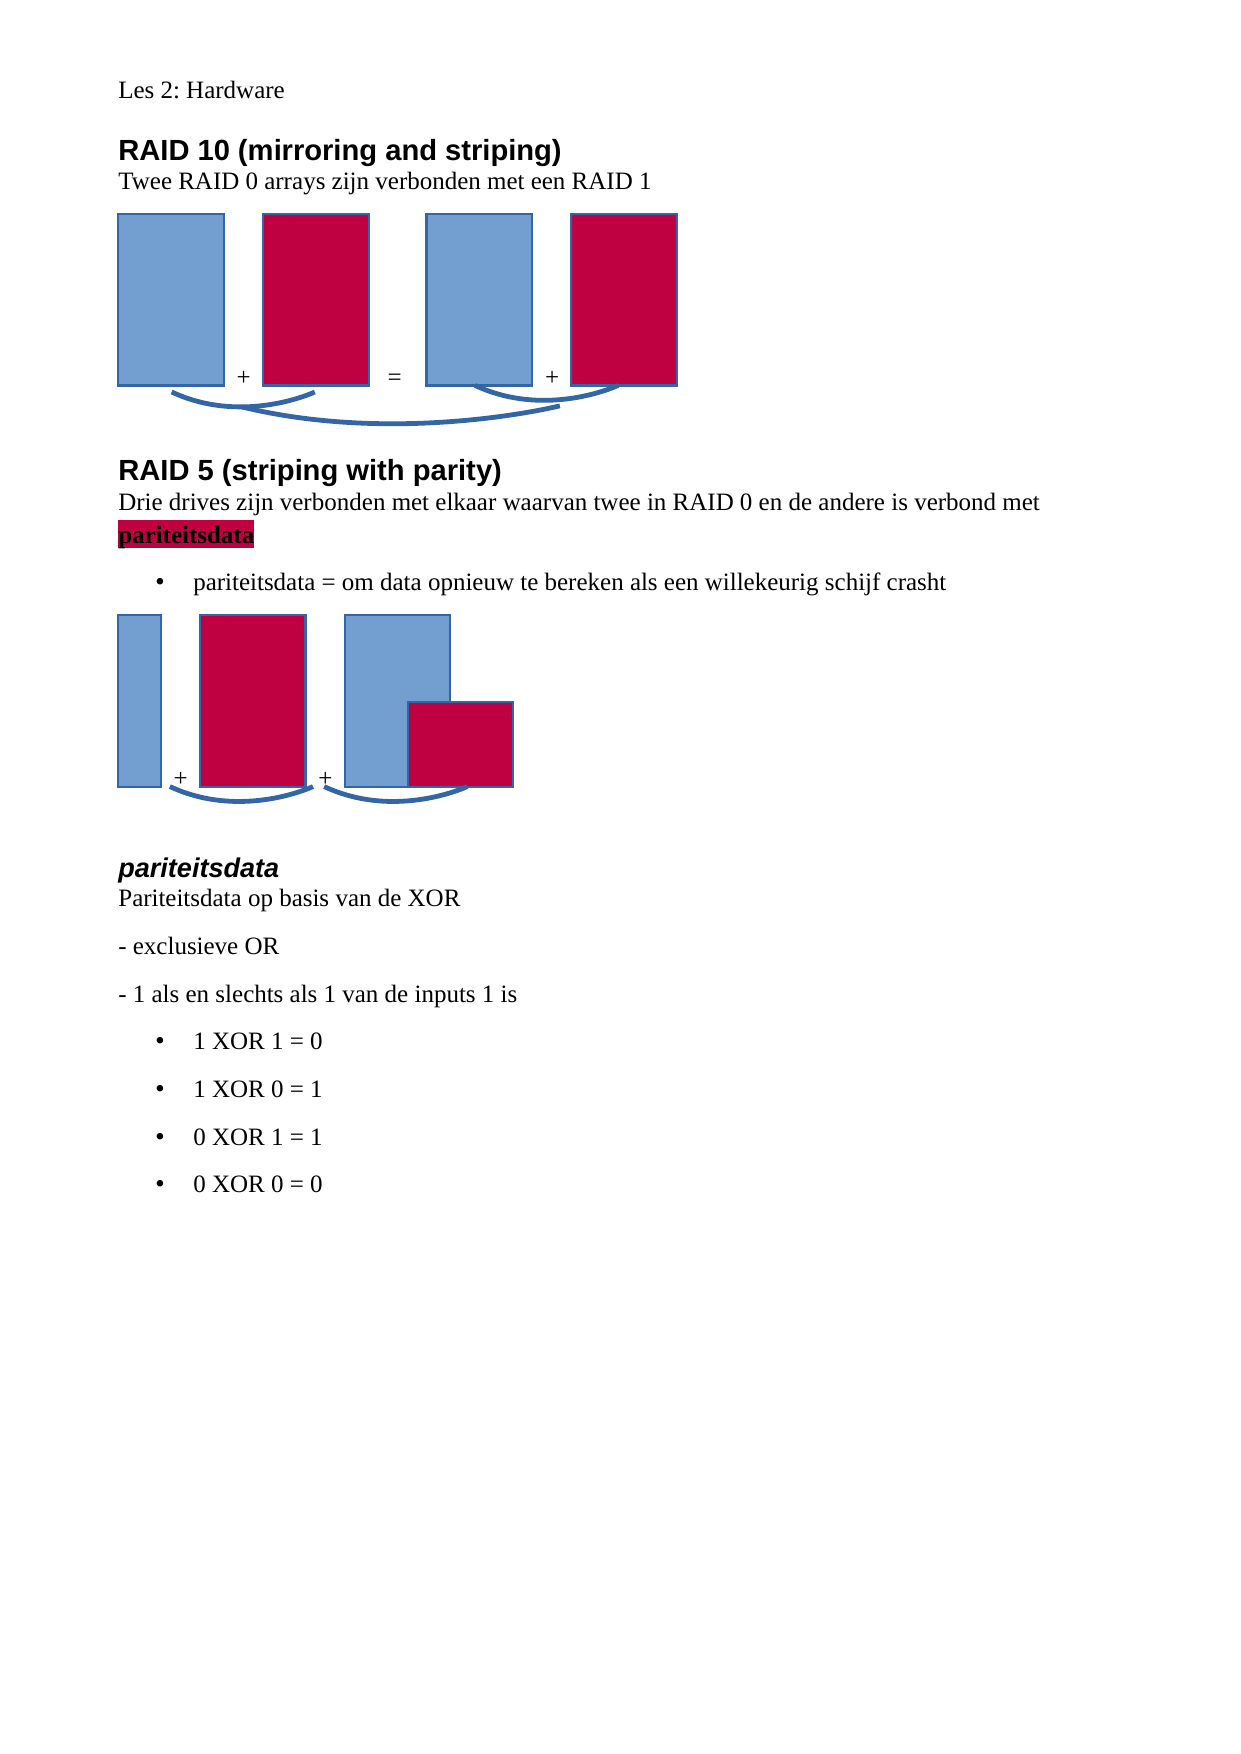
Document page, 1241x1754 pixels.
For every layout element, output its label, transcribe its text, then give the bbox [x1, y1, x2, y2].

list pariteitsdata = om data opnieuw te bereken als een willekeurig schijf crasht [156, 567, 1122, 596]
text [614, 214, 1122, 391]
list 0 XOR 0 = 0 [156, 1169, 1122, 1198]
list 1 XOR 0 = 1 [156, 1074, 1122, 1103]
text + = [118, 214, 479, 391]
text + [118, 615, 300, 792]
text Drie drives zijn verbonden met elkaar waarvan twee in RAID 0 en de andere is verbond met pariteitsdata [118, 487, 1122, 548]
text - 1 als en slechts als 1 van de inputs 1 is [118, 979, 1122, 1007]
text + [488, 214, 604, 391]
list 0 XOR 1 = 1 [156, 1122, 1122, 1150]
text Pariteitsdata op basis van de XOR [118, 883, 1122, 912]
subtitle RAID 10 (mirroring and striping) [118, 133, 1122, 166]
text - exclusieve OR [118, 931, 1122, 960]
list 1 XOR 1 = 0 [156, 1026, 1122, 1055]
subtitle pariteitsdata [118, 852, 1122, 883]
text [451, 615, 1122, 792]
text + [307, 615, 454, 792]
text Twee RAID 0 arrays zijn verbonden met een RAID 1 [118, 166, 1122, 195]
subtitle RAID 5 (striping with parity) [118, 453, 1122, 487]
